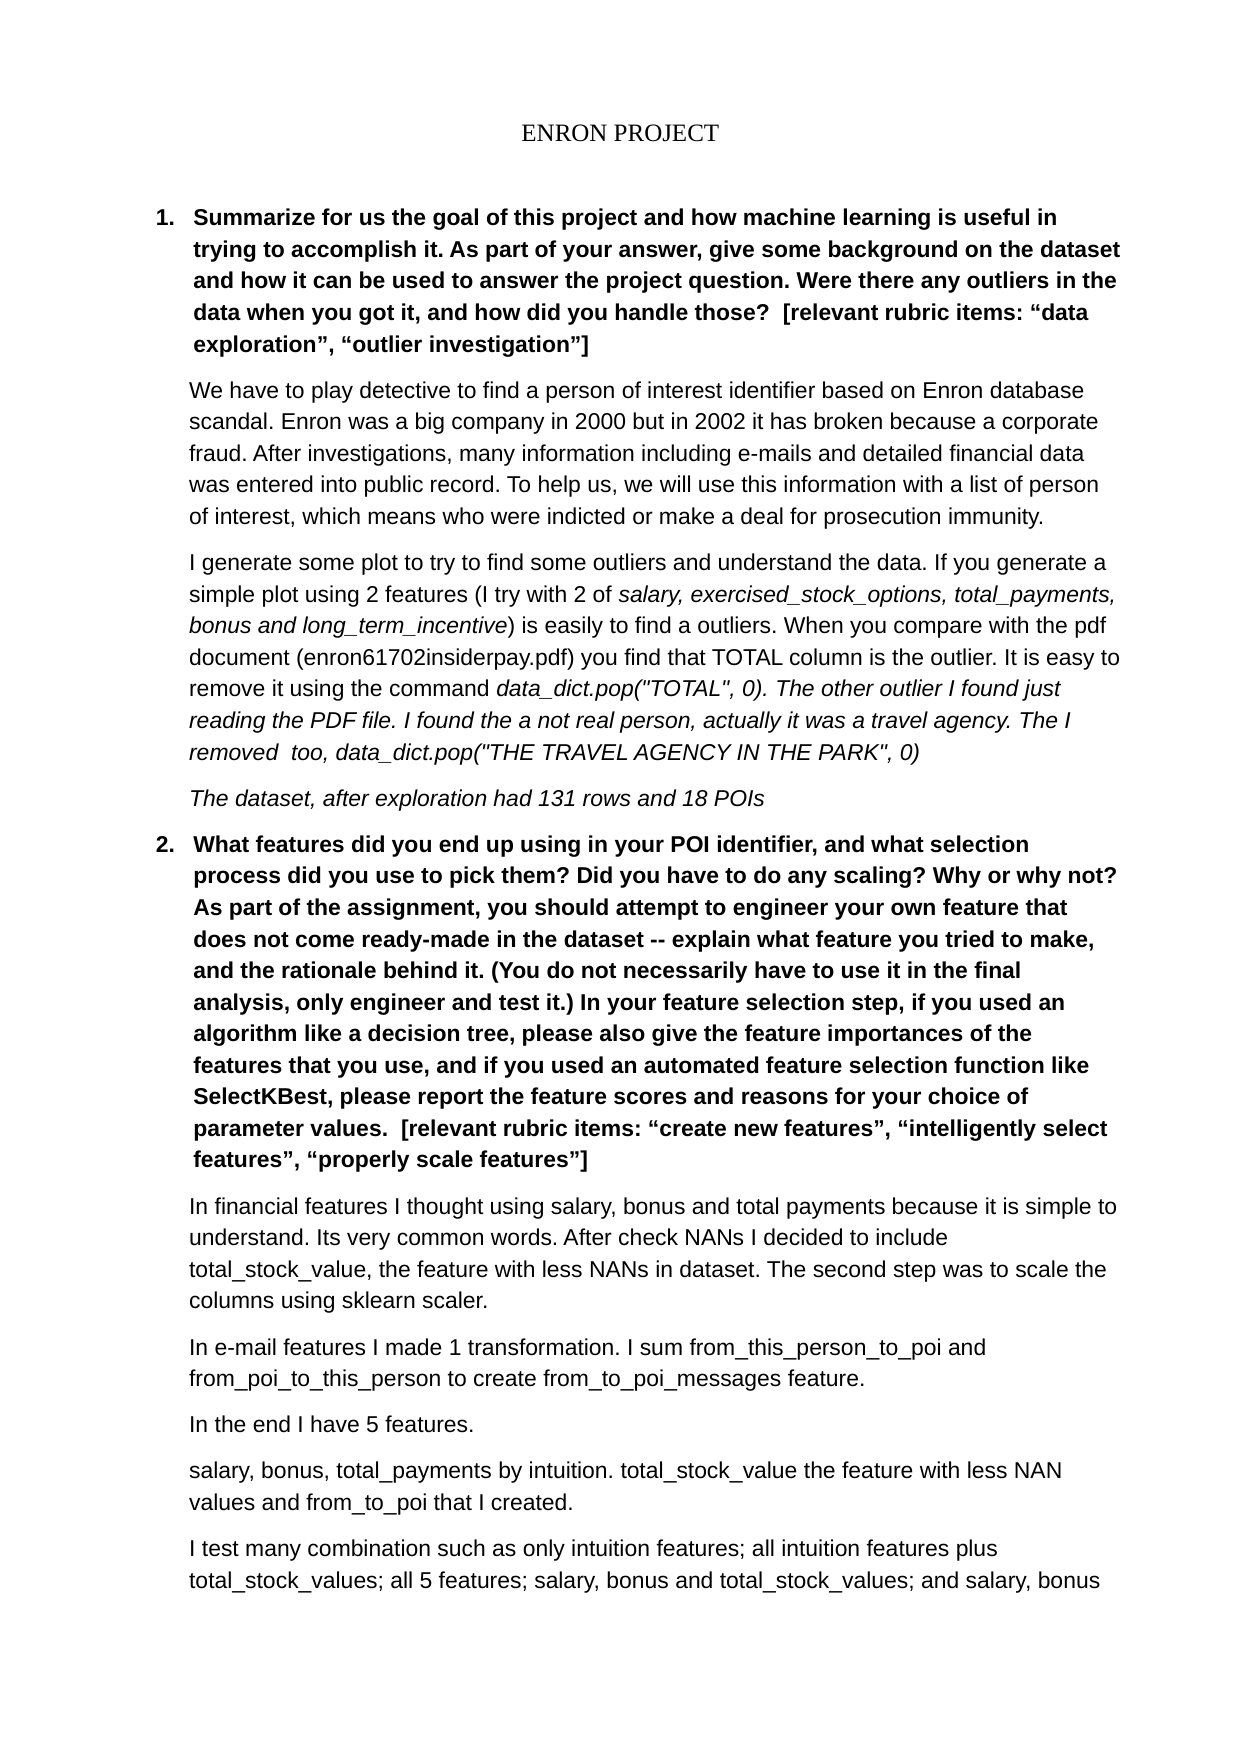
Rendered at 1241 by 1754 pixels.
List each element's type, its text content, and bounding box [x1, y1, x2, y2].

text The dataset, after exploration had 131 rows and 18 POIs [189, 785, 1122, 811]
text I test many combination such as only intuition features; all intuition features plus total_stock_values; all 5 features; salary, bonus and total_stock_values; and salary, bonus [189, 1535, 1122, 1593]
text salary, bonus, total_payments by intuition. total_stock_value the feature with less NAN values and from_to_poi that I created. [189, 1457, 1122, 1515]
text I generate some plot to try to find some outliers and understand the data. If you generate a simple plot using 2 features (I try with 2 of salary, exercised_stock_options, total_payments, bonus and long_term_incentive) is easily to find a outliers. When you compare with the pdf document (enron61702insiderpay.pdf) you find that TOTAL column is the outlier. It is easy to remove it using the command data_dict.pop("TOTAL", 0). The other outlier I found just reading the PDF file. I found the a not real person, actually it was a travel agency. The I removed too, data_dict.pop("THE TRAVEL AGENCY IN THE PARK", 0) [189, 549, 1122, 765]
text In e-mail features I made 1 transformation. I sum from_this_person_to_poi and from_poi_to_this_person to create from_to_poi_messages feature. [189, 1333, 1122, 1391]
text ENRON PROJECT [118, 118, 1122, 147]
list What features did you end up using in your POI identifier, and what selection process did you use to pick them? Did you have to do any scaling? Why or why not? As part of the assignment, you should attempt to engineer your own feature that does not come ready-made in the dataset -- explain what feature you tried to make, and the rationale behind it. (You do not necessarily have to use it in the final analysis, only engineer and test it.) In your feature selection step, if you used an algorithm like a decision tree, please also give the feature importances of the features that you use, and if you used an automated feature selection function like SelectKBest, please report the feature scores and reasons for your choice of parameter values. [relevant rubric items: “create new features”, “intelligently select features”, “properly scale features”] [156, 831, 1122, 1173]
text In financial features I thought using salary, bonus and total payments because it is simple to understand. Its very common words. After check NANs I decided to include total_stock_value, the feature with less NANs in dataset. The second step was to scale the columns using sklearn scaler. [189, 1193, 1122, 1314]
text We have to play detective to find a person of interest identifier based on Enron database scandal. Enron was a big company in 2000 but in 2002 it has broken because a corporate fraud. After investigations, many information including e-mails and detailed financial data was entered into public record. To help us, we will use this information with a list of person of interest, which means who were indicted or make a deal for prosecution immunity. [189, 377, 1122, 529]
list Summarize for us the goal of this project and how machine learning is useful in trying to accomplish it. As part of your answer, give some background on the dataset and how it can be used to answer the project question. Were there any outliers in the data when you got it, and how did you handle those? [relevant rubric items: “data exploration”, “outlier investigation”] [156, 204, 1122, 357]
text In the end I have 5 features. [189, 1411, 1122, 1437]
